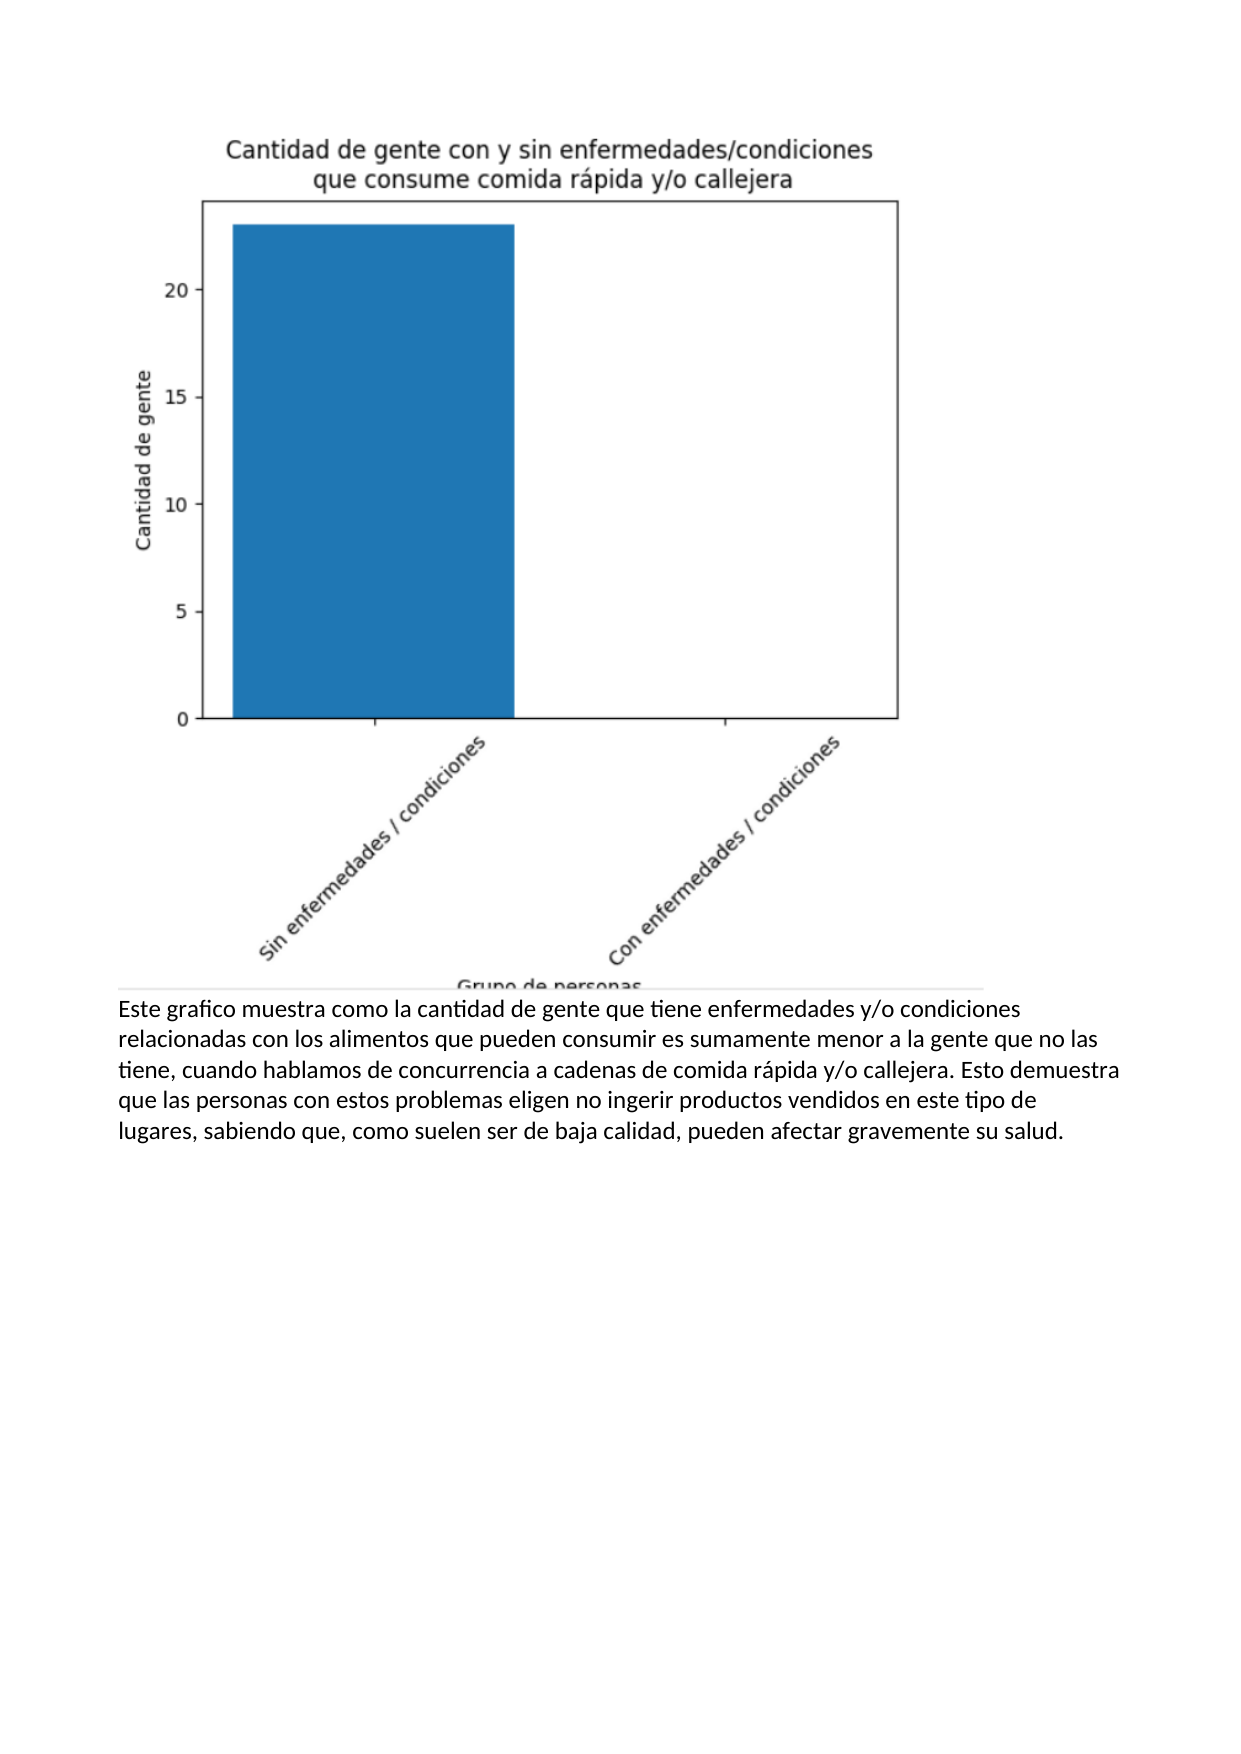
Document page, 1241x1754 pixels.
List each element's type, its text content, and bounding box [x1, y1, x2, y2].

text Este grafico muestra como la cantidad de gente que tiene enfermedades y/o condiciones relacionadas con los alimentos que pueden consumir es sumamente menor a la gente que no las tiene, cuando hablamos de concurrencia a cadenas de comida rápida y/o callejera. Esto demuestra que las personas con estos problemas eligen no ingerir productos vendidos en este tipo de lugares, sabiendo que, como suelen ser de baja calidad, pueden afectar gravemente su salud. [118, 993, 1122, 1146]
